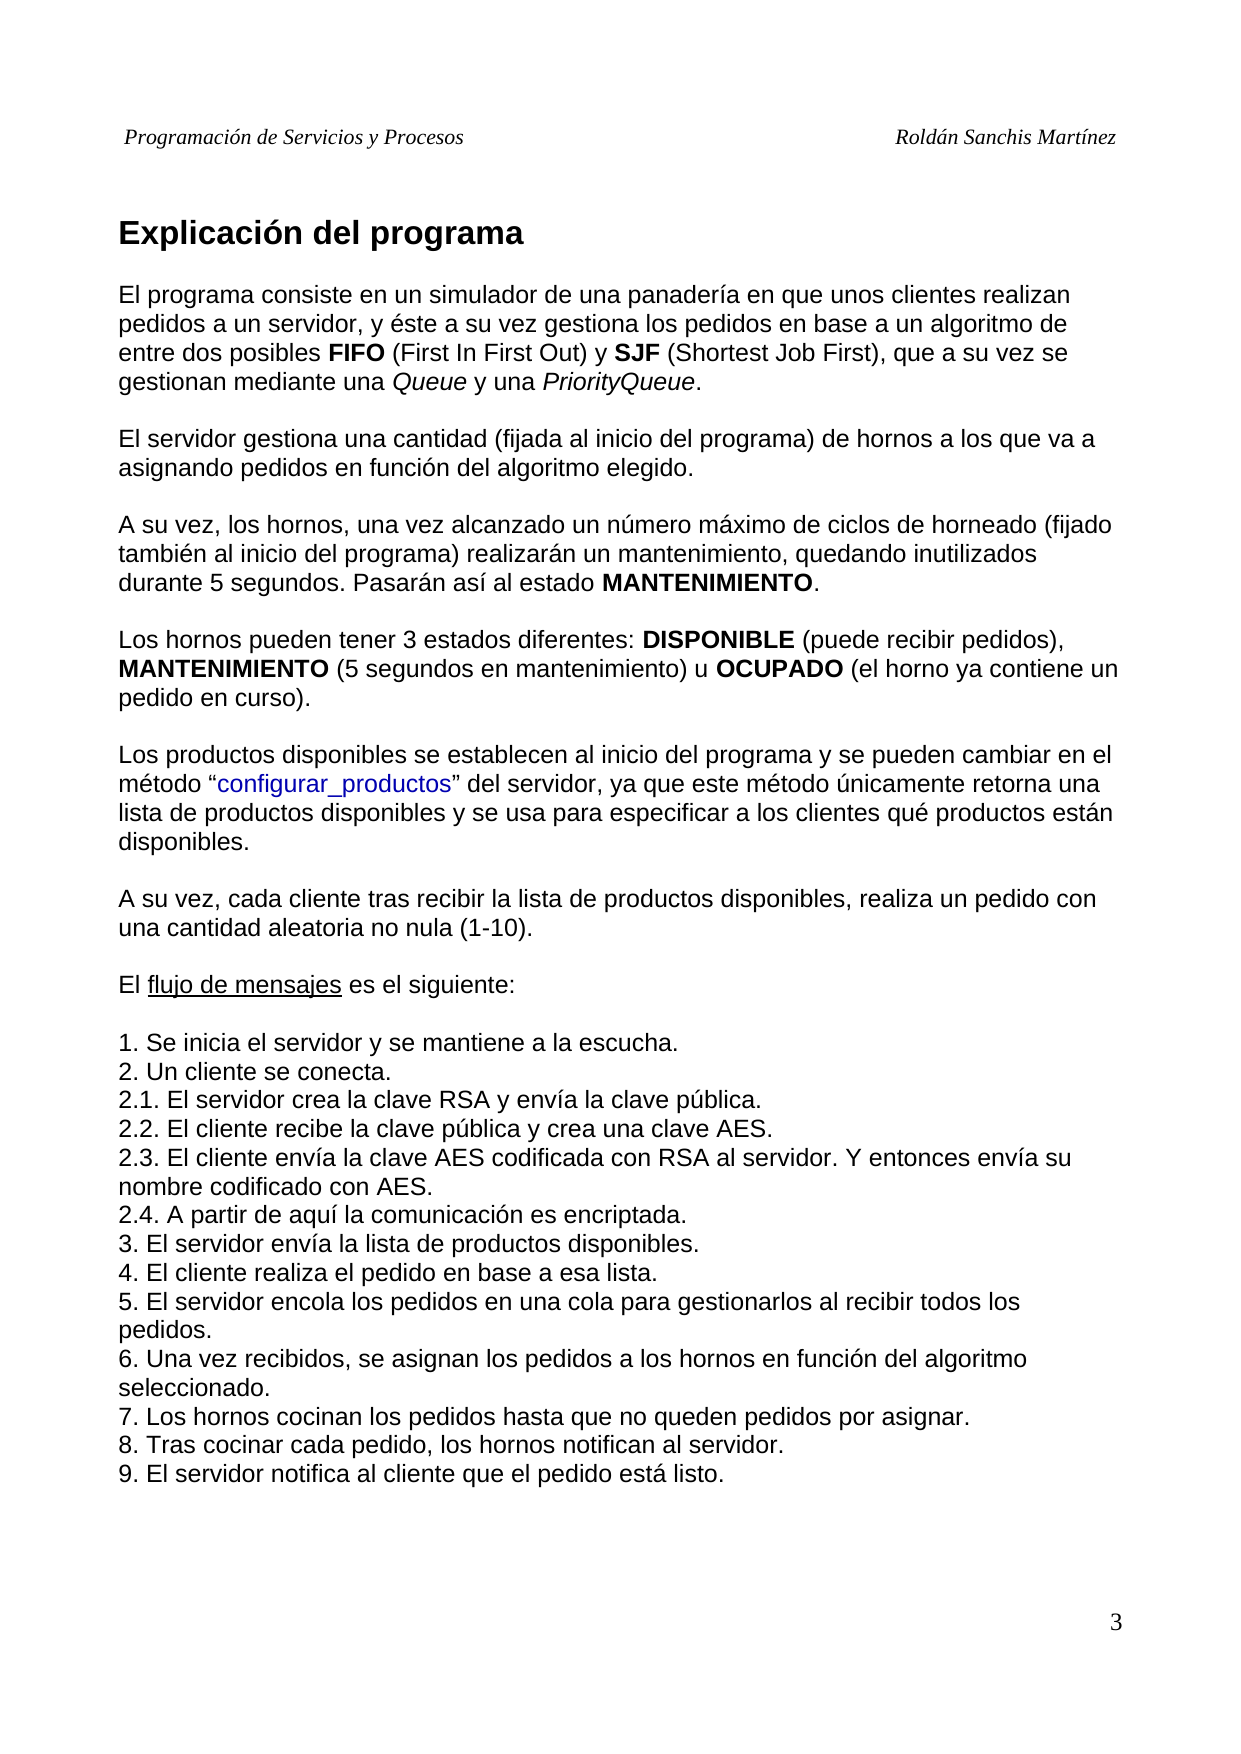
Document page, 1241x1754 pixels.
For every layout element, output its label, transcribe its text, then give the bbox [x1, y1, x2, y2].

text A su vez, cada cliente tras recibir la lista de productos disponibles, realiza un pedido con una cantidad aleatoria no nula (1-10). [118, 884, 1122, 942]
text 5. El servidor encola los pedidos en una cola para gestionarlos al recibir todos los pedidos. [118, 1287, 1122, 1344]
text 8. Tras cocinar cada pedido, los hornos notifican al servidor. [118, 1430, 1122, 1459]
text El flujo de mensajes es el siguiente: [118, 970, 1122, 999]
text 1. Se inicia el servidor y se mantiene a la escucha. [118, 1028, 1122, 1057]
text 2.3. El cliente envía la clave AES codificada con RSA al servidor. Y entonces envía su nombre codificado con AES. [118, 1143, 1122, 1200]
text 9. El servidor notifica al cliente que el pedido está listo. [118, 1459, 1122, 1488]
text 2.1. El servidor crea la clave RSA y envía la clave pública. [118, 1085, 1122, 1114]
text 3. El servidor envía la lista de productos disponibles. [118, 1229, 1122, 1258]
text A su vez, los hornos, una vez alcanzado un número máximo de ciclos de horneado (fijado también al inicio del programa) realizarán un mantenimiento, quedando inutilizados durante 5 segundos. Pasarán así al estado MANTENIMIENTO. [118, 510, 1122, 597]
text 4. El cliente realiza el pedido en base a esa lista. [118, 1258, 1122, 1287]
text 2.2. El cliente recibe la clave pública y crea una clave AES. [118, 1114, 1122, 1143]
text El servidor gestiona una cantidad (fijada al inicio del programa) de hornos a los que va a asignando pedidos en función del algoritmo elegido. [118, 424, 1122, 482]
text Los productos disponibles se establecen al inicio del programa y se pueden cambiar en el método “configurar_productos” del servidor, ya que este método únicamente retorna una lista de productos disponibles y se usa para especificar a los clientes qué productos están disponibles. [118, 740, 1122, 855]
text 2. Un cliente se conecta. [118, 1057, 1122, 1085]
text 6. Una vez recibidos, se asignan los pedidos a los hornos en función del algoritmo seleccionado. [118, 1344, 1122, 1402]
text 2.4. A partir de aquí la comunicación es encriptada. [118, 1200, 1122, 1229]
text Explicación del programa [118, 213, 1122, 252]
text El programa consiste en un simulador de una panadería en que unos clientes realizan pedidos a un servidor, y éste a su vez gestiona los pedidos en base a un algoritmo de entre dos posibles FIFO (First In First Out) y SJF (Shortest Job First), que a su vez se gestionan mediante una Queue y una PriorityQueue. [118, 280, 1122, 395]
text 7. Los hornos cocinan los pedidos hasta que no queden pedidos por asignar. [118, 1402, 1122, 1430]
text Los hornos pueden tener 3 estados diferentes: DISPONIBLE (puede recibir pedidos), MANTENIMIENTO (5 segundos en mantenimiento) u OCUPADO (el horno ya contiene un pedido en curso). [118, 625, 1122, 712]
